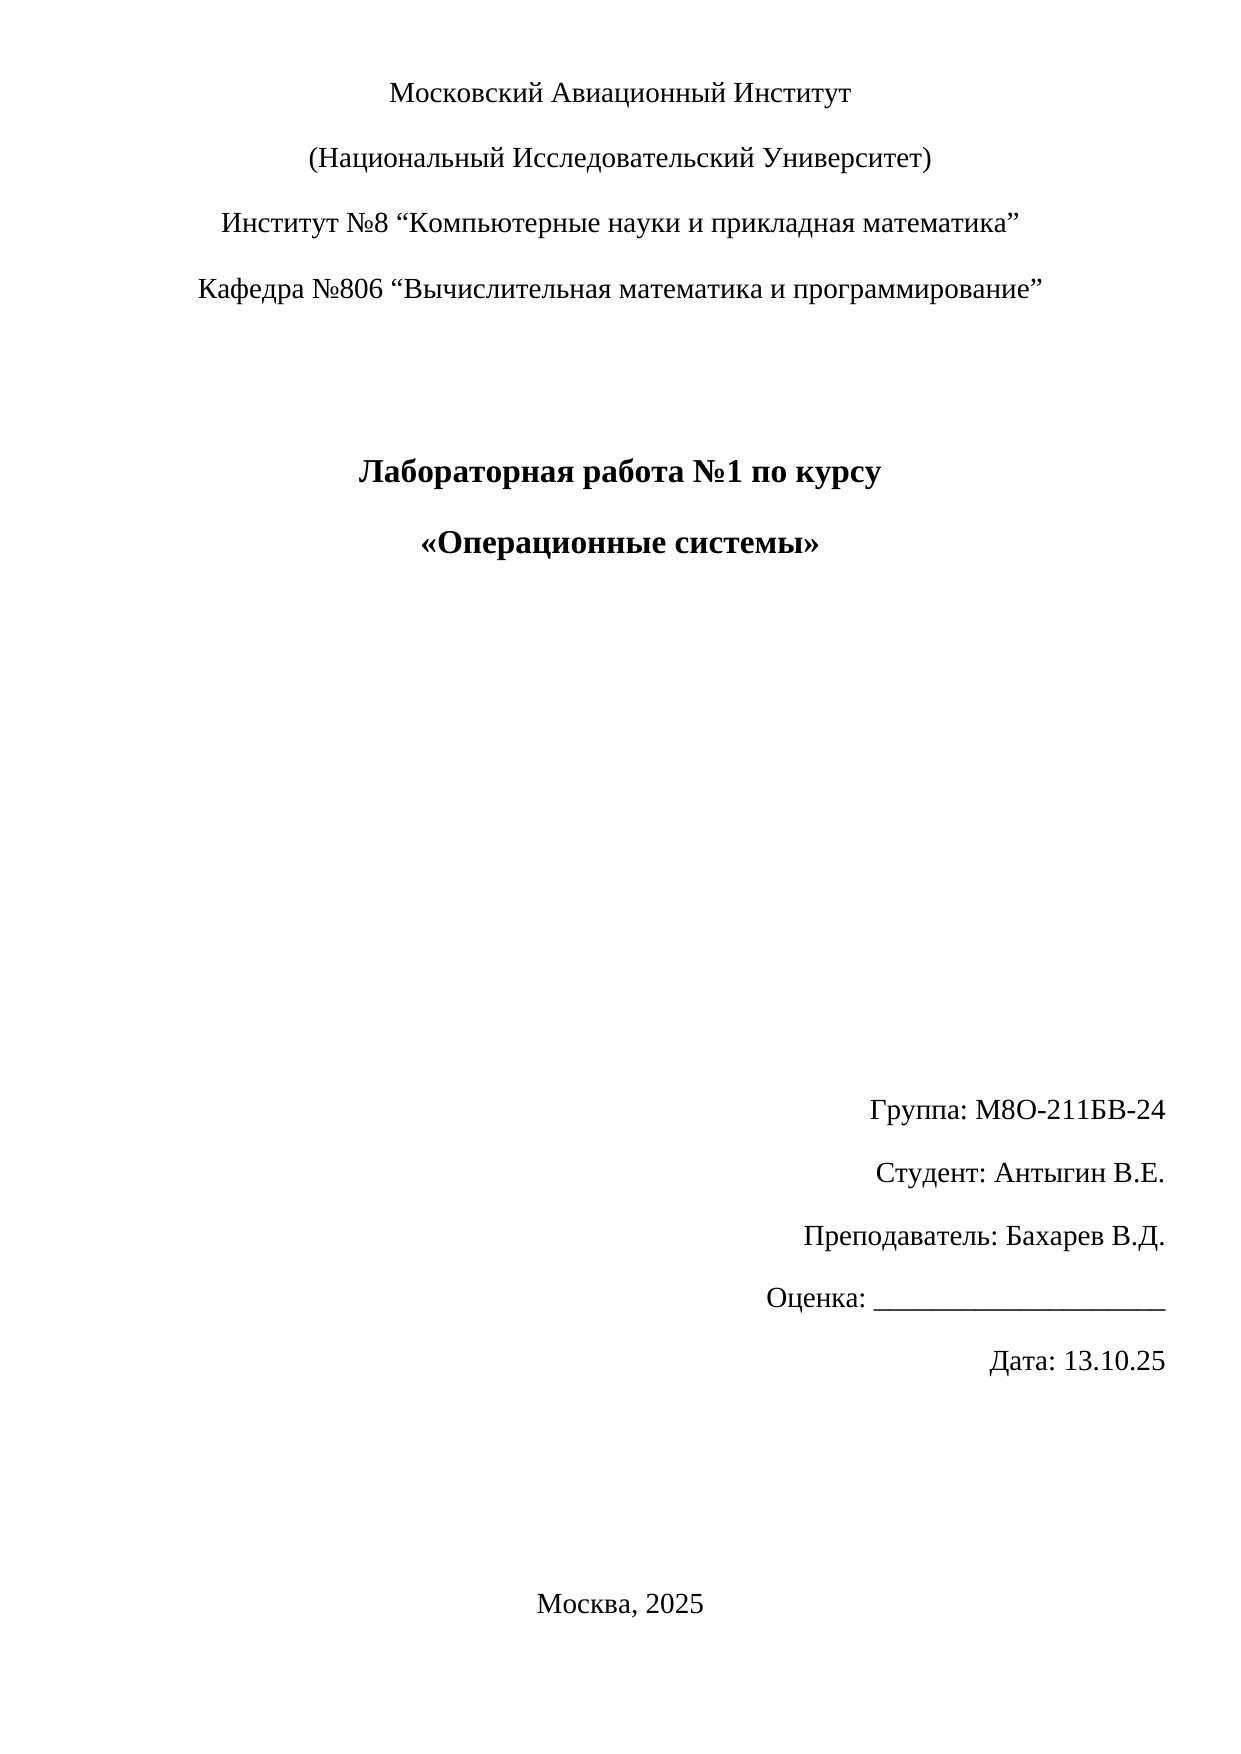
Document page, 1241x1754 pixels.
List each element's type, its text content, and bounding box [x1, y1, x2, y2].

text Институт №8 “Компьютерные науки и прикладная математика” [75, 206, 1165, 239]
text Москва, 2025 [75, 1587, 1165, 1620]
text Лабораторная работа №1 по курсу [75, 451, 1165, 490]
text «Операционные системы» [75, 522, 1165, 560]
text Студент: Антыгин В.Е. [75, 1155, 1165, 1188]
text Группа: М8О-211БВ-24 [75, 1092, 1165, 1126]
text Кафедра №806 “Вычислительная математика и программирование” [75, 271, 1165, 304]
text Дата: 13.10.25 [75, 1343, 1165, 1377]
text (Национальный Исследовательский Университет) [75, 140, 1165, 174]
text Московский Авиационный Институт [75, 75, 1165, 108]
text Преподаватель: Бахарев В.Д. [75, 1218, 1165, 1251]
text Оценка: ____________________ [75, 1280, 1165, 1314]
